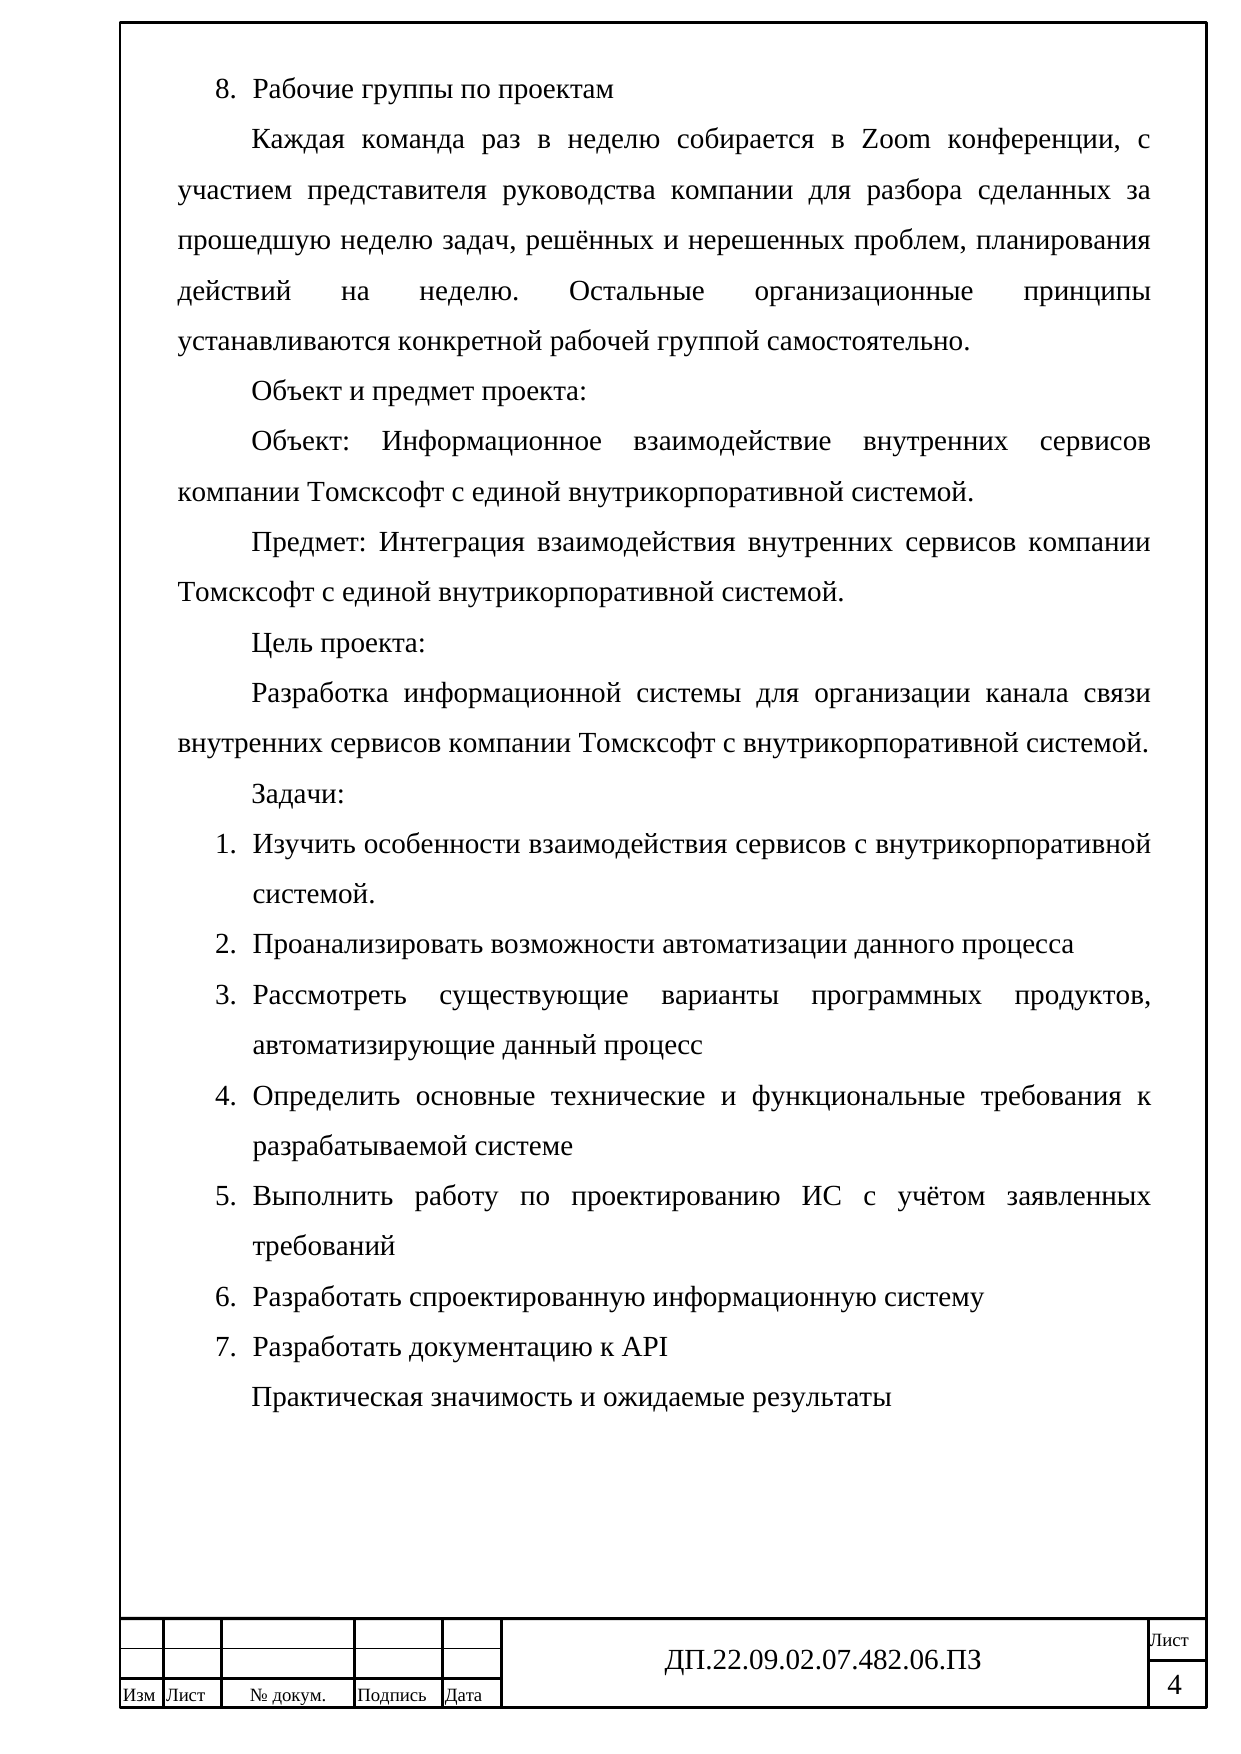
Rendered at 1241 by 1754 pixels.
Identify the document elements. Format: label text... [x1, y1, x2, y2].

list Изучить особенности взаимодействия сервисов с внутрикорпоративной системой. [215, 826, 1152, 910]
list Выполнить работу по проектированию ИС с учётом заявленных требований [215, 1178, 1152, 1262]
list Рассмотреть существующие варианты программных продуктов, автоматизирующие данный процесс [215, 977, 1152, 1061]
list Разработать спроектированную информационную систему [215, 1279, 1152, 1312]
text Объект: Информационное взаимодействие внутренних сервисов компании Томсксофт с единой внутрикорпоративной системой. [177, 423, 1152, 507]
text Объект и предмет проекта: [177, 373, 1152, 407]
text Предмет: Интеграция взаимодействия внутренних сервисов компании Томсксофт с единой внутрикорпоративной системой. [177, 524, 1152, 608]
text Разработка информационной системы для организации канала связи внутренних сервисов компании Томсксофт с внутрикорпоративной системой. [177, 675, 1152, 759]
text Практическая значимость и ожидаемые результаты [177, 1379, 1152, 1413]
list Разработать документацию к API [215, 1329, 1152, 1363]
list Рабочие группы по проектам [215, 71, 1152, 105]
text Цель проекта: [177, 625, 1152, 658]
text Каждая команда раз в неделю собирается в Zoom конференции, с участием представителя руководства компании для разбора сделанных за прошедшую неделю задач, решённых и нерешенных проблем, планирования действий на неделю. Остальные организационные принципы устанавливаются конкретной рабочей группой самостоятельно. [177, 122, 1152, 356]
list Проанализировать возможности автоматизации данного процесса [215, 927, 1152, 960]
text Задачи: [177, 776, 1152, 809]
list Определить основные технические и функциональные требования к разрабатываемой системе [215, 1078, 1152, 1161]
